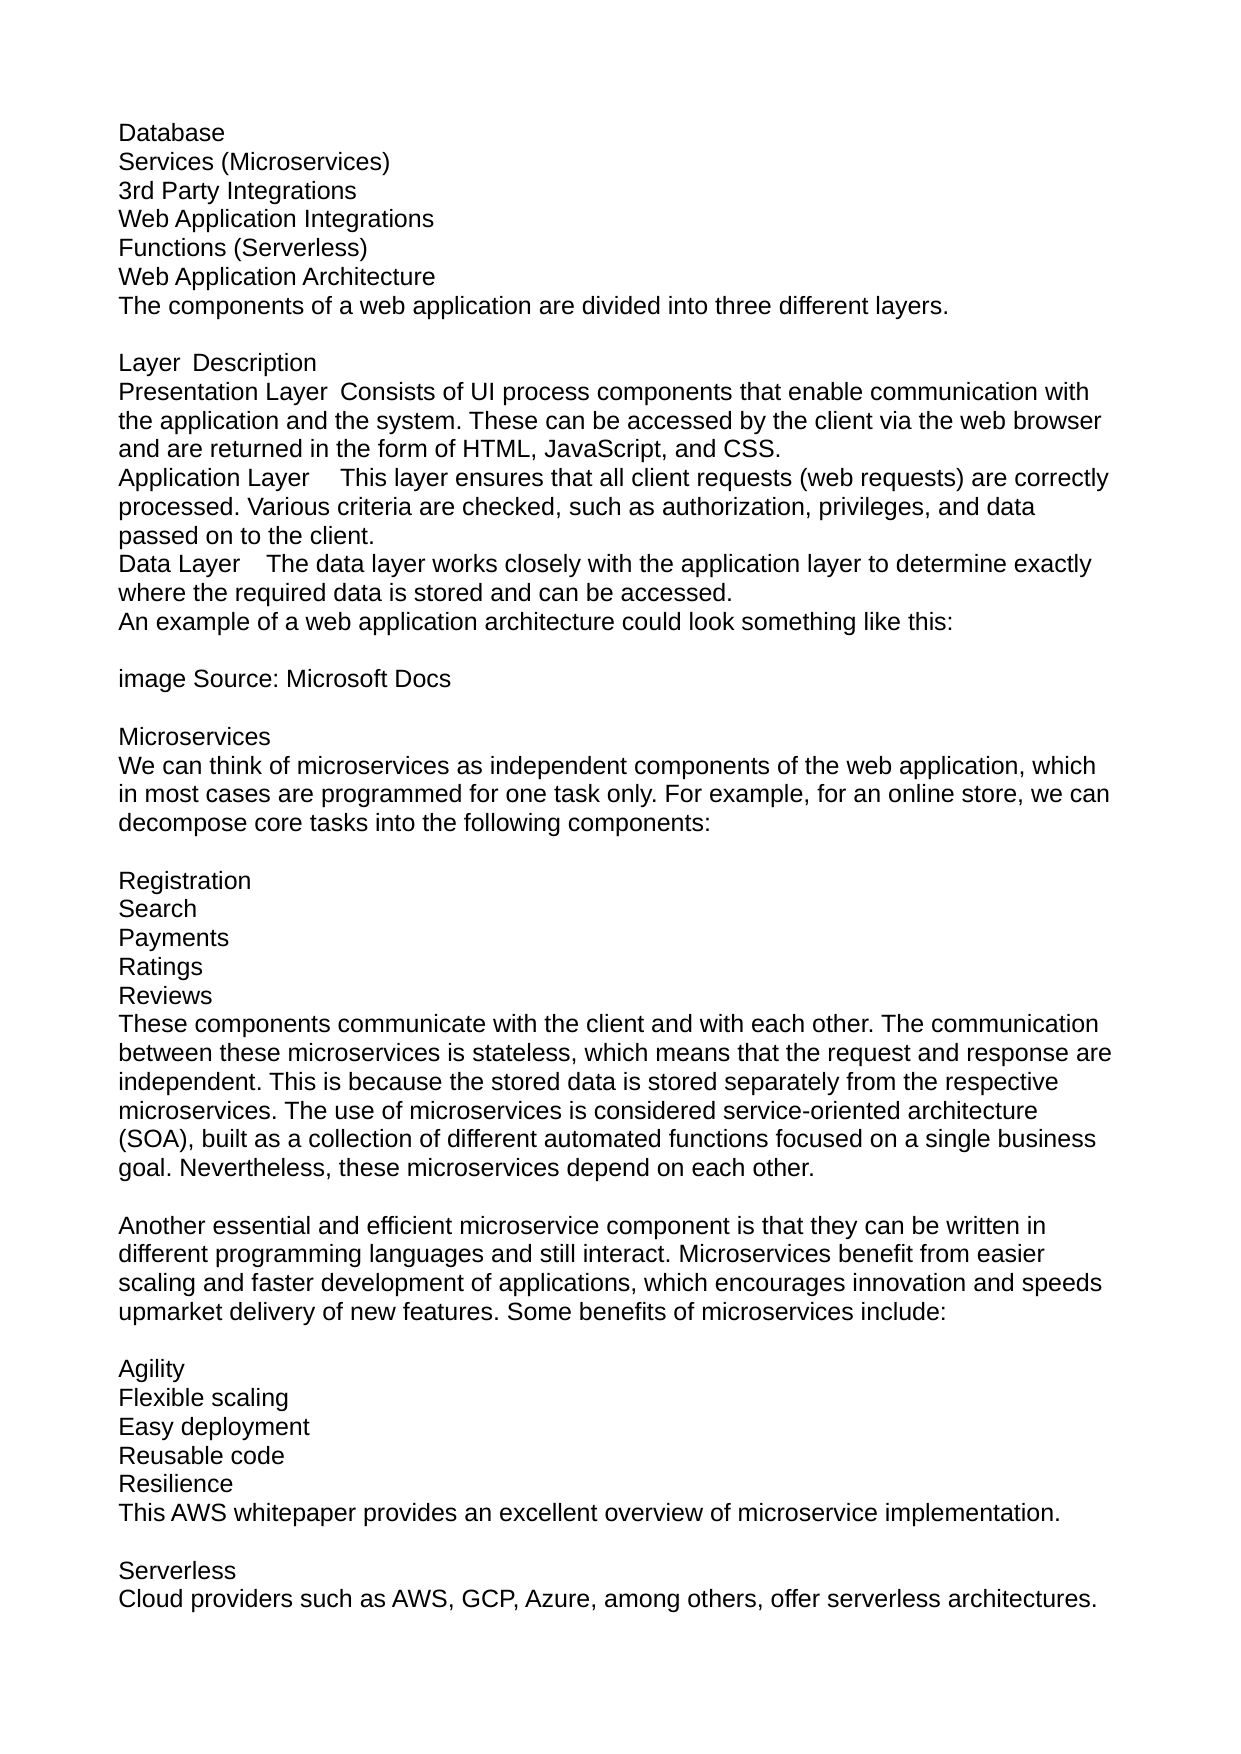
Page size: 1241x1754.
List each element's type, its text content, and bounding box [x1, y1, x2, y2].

text Flexible scaling [118, 1383, 1122, 1412]
text Registration [118, 866, 1122, 894]
text Database [118, 118, 1122, 147]
text Cloud providers such as AWS, GCP, Azure, among others, offer serverless architectures. [118, 1584, 1122, 1613]
text The components of a web application are divided into three different layers. [118, 291, 1122, 319]
text Web Application Integrations [118, 204, 1122, 233]
text Data Layer The data layer works closely with the application layer to determine exactly where the required data is stored and can be accessed. [118, 549, 1122, 607]
text Presentation Layer Consists of UI process components that enable communication with the application and the system. These can be accessed by the client via the web browser and are returned in the form of HTML, JavaScript, and CSS. [118, 377, 1122, 463]
text 3rd Party Integrations [118, 176, 1122, 204]
text Easy deployment [118, 1412, 1122, 1441]
text image Source: Microsoft Docs [118, 664, 1122, 693]
text Services (Microservices) [118, 147, 1122, 176]
text Application Layer This layer ensures that all client requests (web requests) are correctly processed. Various criteria are checked, such as authorization, privileges, and data passed on to the client. [118, 463, 1122, 549]
text Another essential and efficient microservice component is that they can be written in different programming languages and still interact. Microservices benefit from easier scaling and faster development of applications, which encourages innovation and speeds upmarket delivery of new features. Some benefits of microservices include: [118, 1211, 1122, 1326]
text Agility [118, 1354, 1122, 1383]
text Web Application Architecture [118, 262, 1122, 291]
text These components communicate with the client and with each other. The communication between these microservices is stateless, which means that the request and response are independent. This is because the stored data is stored separately from the respective microservices. The use of microservices is considered service-oriented architecture (SOA), built as a collection of different automated functions focused on a single business goal. Nevertheless, these microservices depend on each other. [118, 1009, 1122, 1182]
text Search [118, 894, 1122, 923]
text Resilience [118, 1469, 1122, 1498]
text Layer Description [118, 348, 1122, 377]
text We can think of microservices as independent components of the web application, which in most cases are programmed for one task only. For example, for an online store, we can decompose core tasks into the following components: [118, 751, 1122, 837]
text Reusable code [118, 1441, 1122, 1469]
text Reviews [118, 981, 1122, 1009]
text Payments [118, 923, 1122, 952]
text Serverless [118, 1556, 1122, 1584]
text Ratings [118, 952, 1122, 981]
text Functions (Serverless) [118, 233, 1122, 262]
text Microservices [118, 722, 1122, 751]
text This AWS whitepaper provides an excellent overview of microservice implementation. [118, 1498, 1122, 1527]
text An example of a web application architecture could look something like this: [118, 607, 1122, 636]
